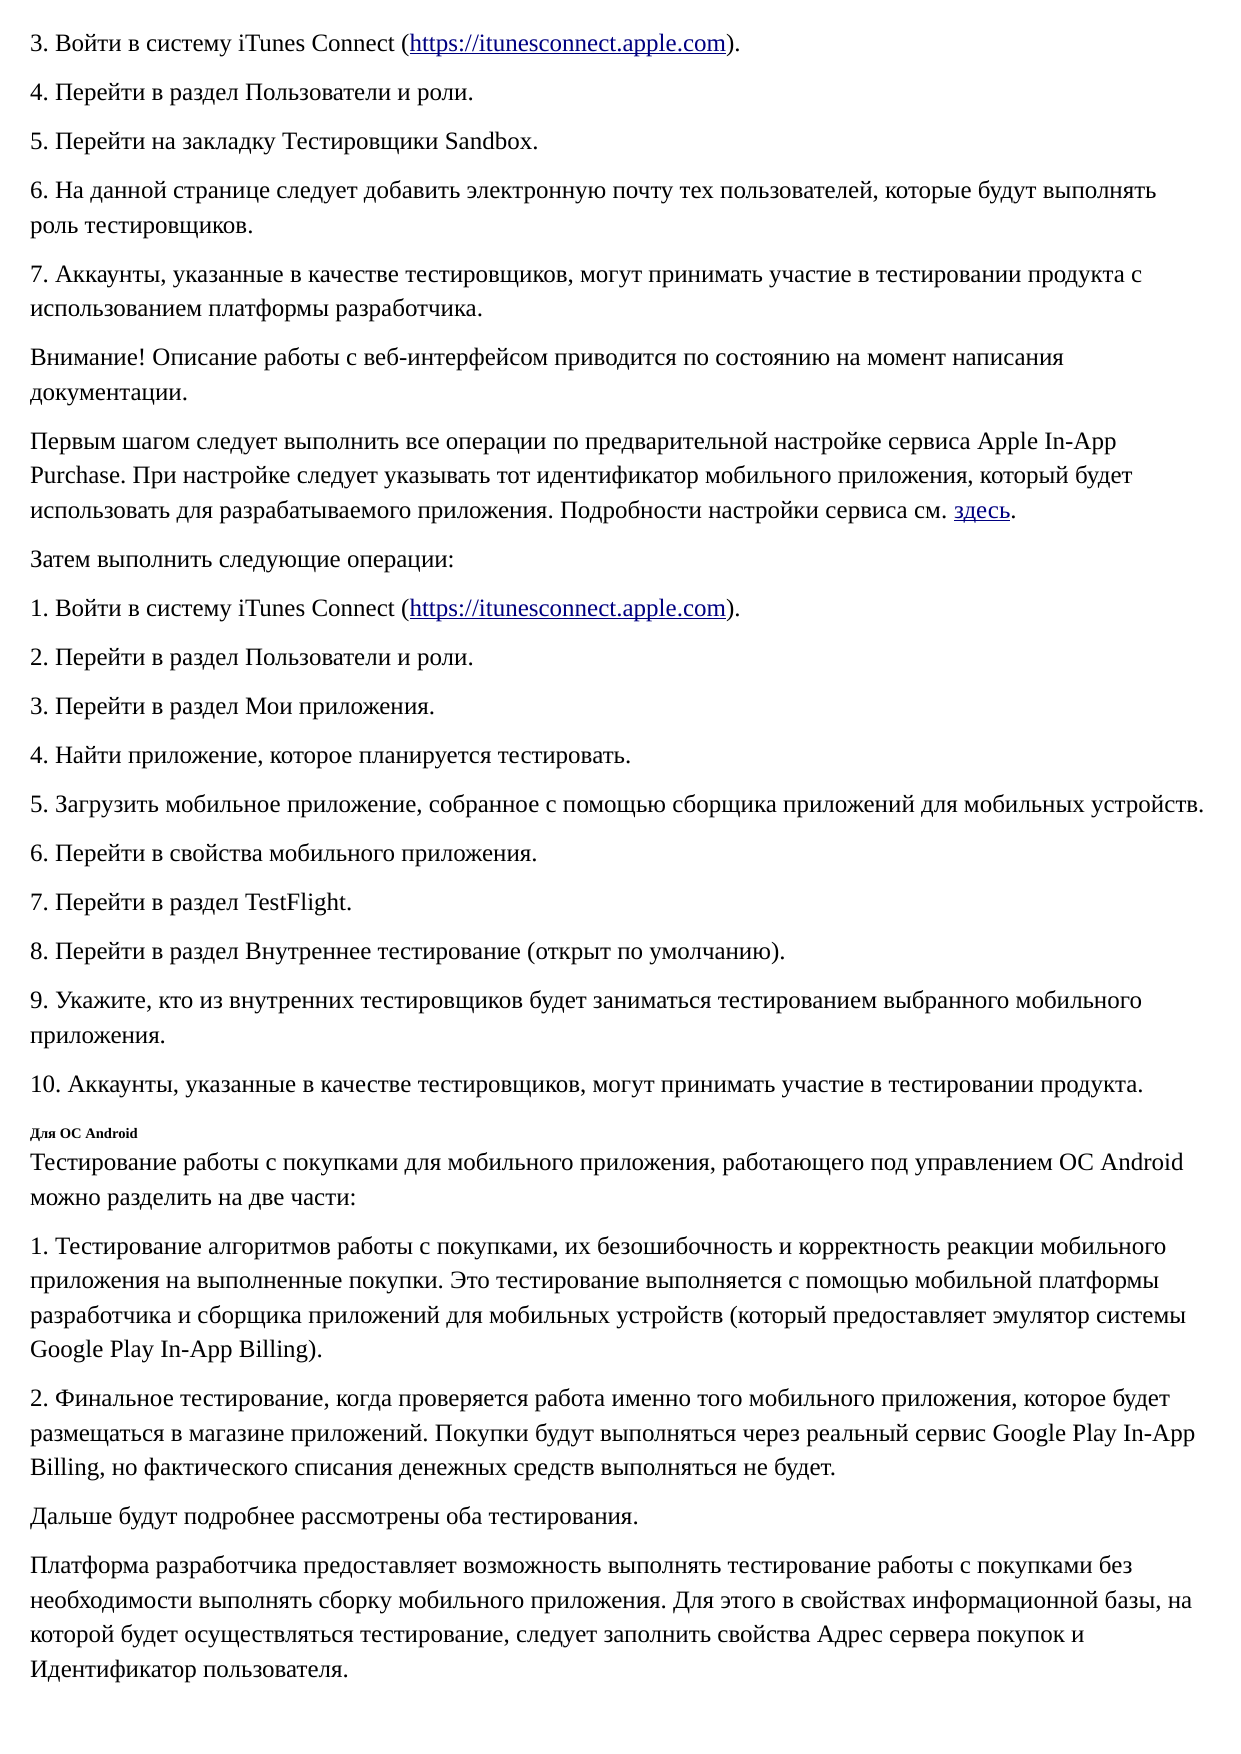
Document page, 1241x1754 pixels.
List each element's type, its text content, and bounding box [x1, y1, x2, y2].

text Платформа разработчика предоставляет возможность выполнять тестирование работы с покупками без необходимости выполнять сборку мобильного приложения. Для этого в свойствах информационной базы, на которой будет осуществляться тестирование, следует заполнить свойства Адрес сервера покупок и Идентификатор пользователя. [30, 1551, 1211, 1683]
text Затем выполнить следующие операции: [30, 544, 1211, 573]
text Тестирование работы с покупками для мобильного приложения, работающего под управлением ОС Android можно разделить на две части: [30, 1147, 1211, 1211]
text 6. Перейти в свойства мобильного приложения. [30, 838, 1211, 867]
text 4. Перейти в раздел Пользователи и роли. [30, 77, 1211, 106]
text 7. Перейти в раздел TestFlight. [30, 887, 1211, 916]
text 7. Аккаунты, указанные в качестве тестировщиков, могут принимать участие в тестировании продукта с использованием платформы разработчика. [30, 259, 1211, 322]
subtitle Для ОС Android [30, 1124, 1211, 1141]
text 10. Аккаунты, указанные в качестве тестировщиков, могут принимать участие в тестировании продукта. [30, 1069, 1211, 1098]
text Первым шагом следует выполнить все операции по предварительной настройке сервиса Apple In-App Purchase. При настройке следует указывать тот идентификатор мобильного приложения, который будет использовать для разрабатываемого приложения. Подробности настройки сервиса см. здесь. [30, 426, 1211, 524]
text 3. Войти в систему iTunes Connect (https://itunesconnect.apple.com). [30, 28, 1211, 57]
text 2. Перейти в раздел Пользователи и роли. [30, 642, 1211, 671]
text 9. Укажите, кто из внутренних тестировщиков будет заниматься тестированием выбранного мобильного приложения. [30, 986, 1211, 1049]
text 2. Финальное тестирование, когда проверяется работа именно того мобильного приложения, которое будет размещаться в магазине приложений. Покупки будут выполняться через реальный сервис Google Play In-App Billing, но фактического списания денежных средств выполняться не будет. [30, 1383, 1211, 1481]
text 6. На данной странице следует добавить электронную почту тех пользователей, которые будут выполнять роль тестировщиков. [30, 175, 1211, 238]
text 5. Загрузить мобильное приложение, собранное с помощью сборщика приложений для мобильных устройств. [30, 789, 1211, 818]
text Дальше будут подробнее рассмотрены оба тестирования. [30, 1501, 1211, 1530]
text 5. Перейти на закладку Тестировщики Sandbox. [30, 126, 1211, 155]
text 1. Войти в систему iTunes Connect (https://itunesconnect.apple.com). [30, 593, 1211, 622]
text Внимание! Описание работы с веб-интерфейсом приводится по состоянию на момент написания документации. [30, 342, 1211, 406]
text 3. Перейти в раздел Мои приложения. [30, 691, 1211, 720]
text 1. Тестирование алгоритмов работы с покупками, их безошибочность и корректность реакции мобильного приложения на выполненные покупки. Это тестирование выполняется с помощью мобильной платформы разработчика и сборщика приложений для мобильных устройств (который предоставляет эмулятор системы Google Play In-App Billing). [30, 1231, 1211, 1363]
text 8. Перейти в раздел Внутреннее тестирование (открыт по умолчанию). [30, 936, 1211, 965]
text 4. Найти приложение, которое планируется тестировать. [30, 740, 1211, 769]
